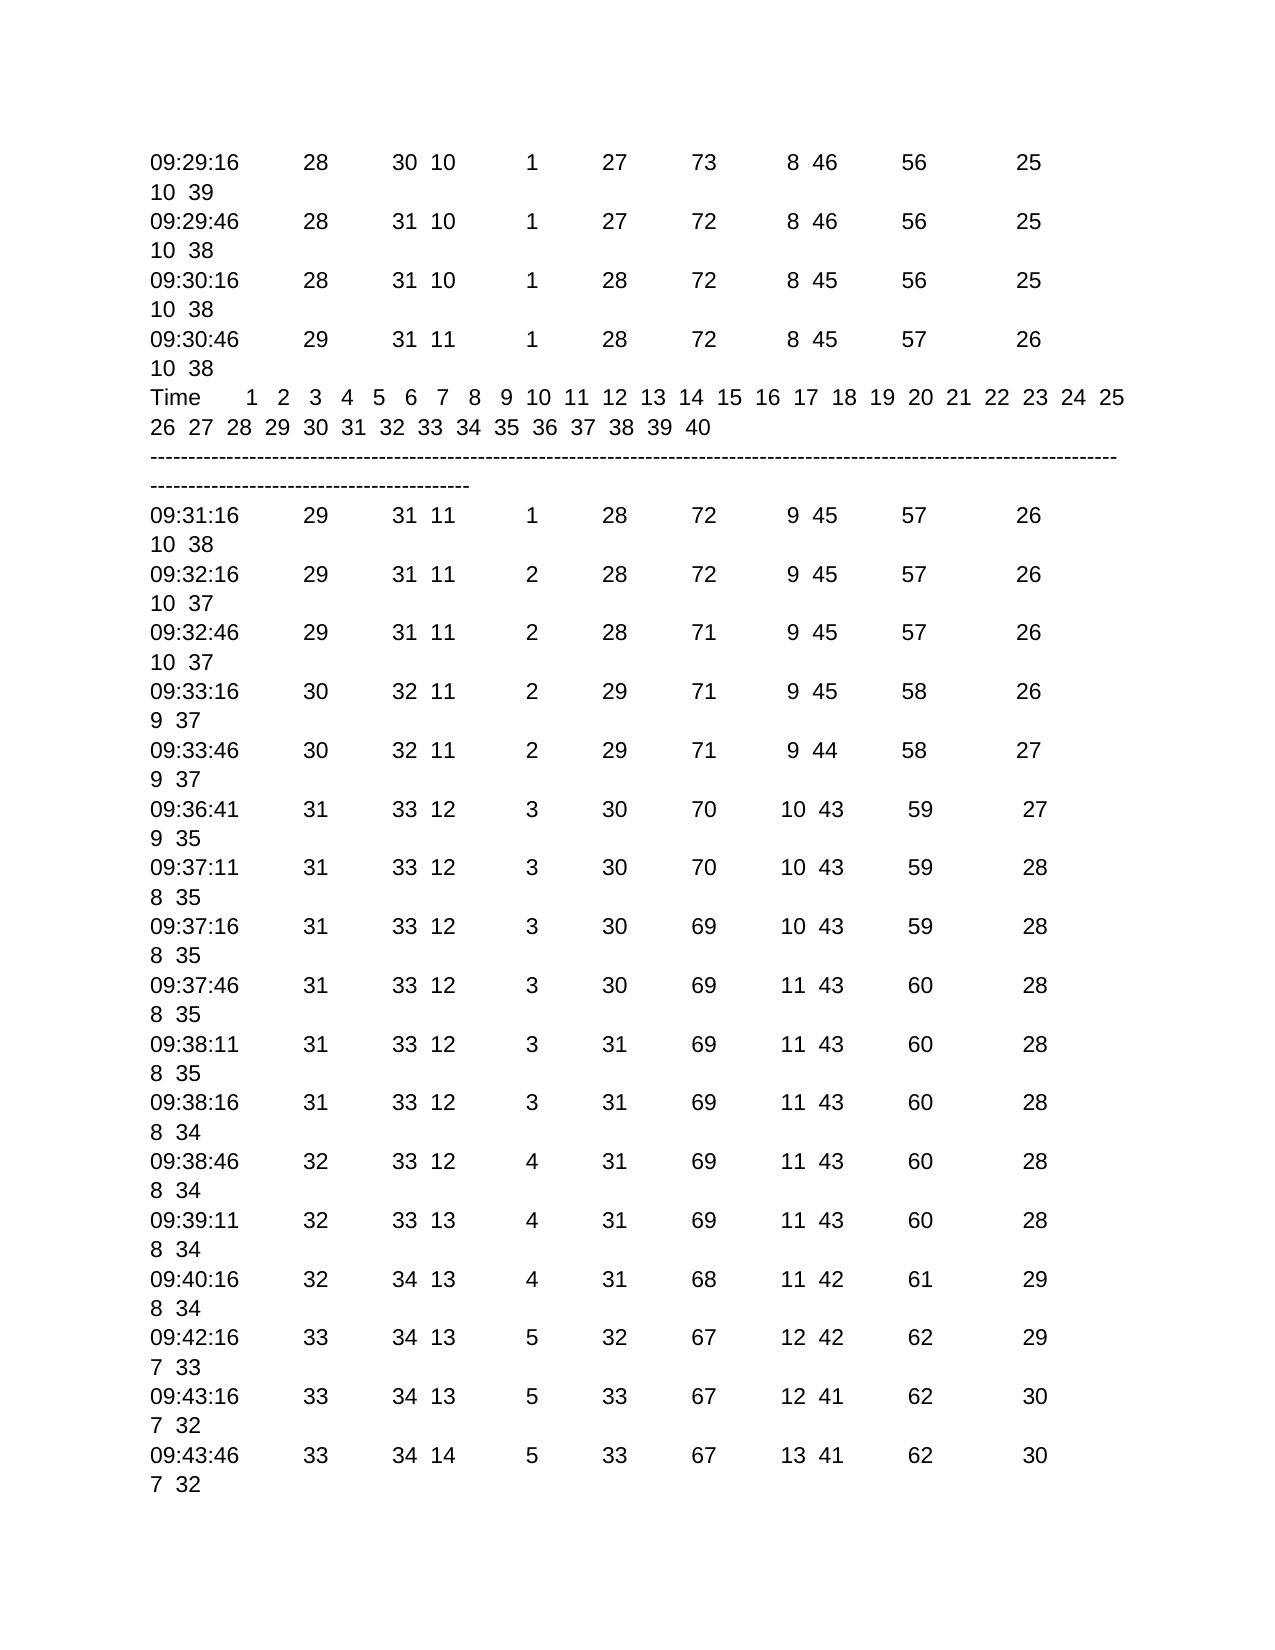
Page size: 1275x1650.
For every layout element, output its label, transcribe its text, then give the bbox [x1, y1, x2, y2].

text 09:32:16 29 31 11 2 28 72 9 45 57 26 10 37 [150, 561, 1125, 616]
text 09:32:46 29 31 11 2 28 71 9 45 57 26 10 37 [150, 620, 1125, 675]
text 09:37:11 31 33 12 3 30 70 10 43 59 28 8 35 [150, 855, 1125, 910]
text 09:37:46 31 33 12 3 30 69 11 43 60 28 8 35 [150, 972, 1125, 1027]
text ------------------------------------------------------------------------------------------------------------------------------------------------------------------------- [150, 444, 1125, 499]
text 09:29:16 28 30 10 1 27 73 8 46 56 25 10 39 [150, 150, 1125, 205]
text 09:31:16 29 31 11 1 28 72 9 45 57 26 10 38 [150, 502, 1125, 557]
text 09:38:46 32 33 12 4 31 69 11 43 60 28 8 34 [150, 1149, 1125, 1204]
text 09:43:46 33 34 14 5 33 67 13 41 62 30 7 32 [150, 1442, 1125, 1497]
text 09:40:16 32 34 13 4 31 68 11 42 61 29 8 34 [150, 1266, 1125, 1321]
text 09:36:41 31 33 12 3 30 70 10 43 59 27 9 35 [150, 796, 1125, 851]
text 09:37:16 31 33 12 3 30 69 10 43 59 28 8 35 [150, 914, 1125, 969]
text 09:38:11 31 33 12 3 31 69 11 43 60 28 8 35 [150, 1031, 1125, 1086]
text 09:33:16 30 32 11 2 29 71 9 45 58 26 9 37 [150, 679, 1125, 734]
text 09:43:16 33 34 13 5 33 67 12 41 62 30 7 32 [150, 1384, 1125, 1439]
text 09:42:16 33 34 13 5 32 67 12 42 62 29 7 33 [150, 1325, 1125, 1380]
text 09:38:16 31 33 12 3 31 69 11 43 60 28 8 34 [150, 1090, 1125, 1145]
text 09:30:46 29 31 11 1 28 72 8 45 57 26 10 38 [150, 326, 1125, 381]
text 09:39:11 32 33 13 4 31 69 11 43 60 28 8 34 [150, 1207, 1125, 1262]
text 09:29:46 28 31 10 1 27 72 8 46 56 25 10 38 [150, 209, 1125, 264]
text Time 1 2 3 4 5 6 7 8 9 10 11 12 13 14 15 16 17 18 19 20 21 22 23 24 25 26 27 28 29 30 31 32 33 34 35 36 37 38 39 40 [150, 385, 1125, 440]
text 09:33:46 30 32 11 2 29 71 9 44 58 27 9 37 [150, 737, 1125, 792]
text 09:30:16 28 31 10 1 28 72 8 45 56 25 10 38 [150, 267, 1125, 322]
